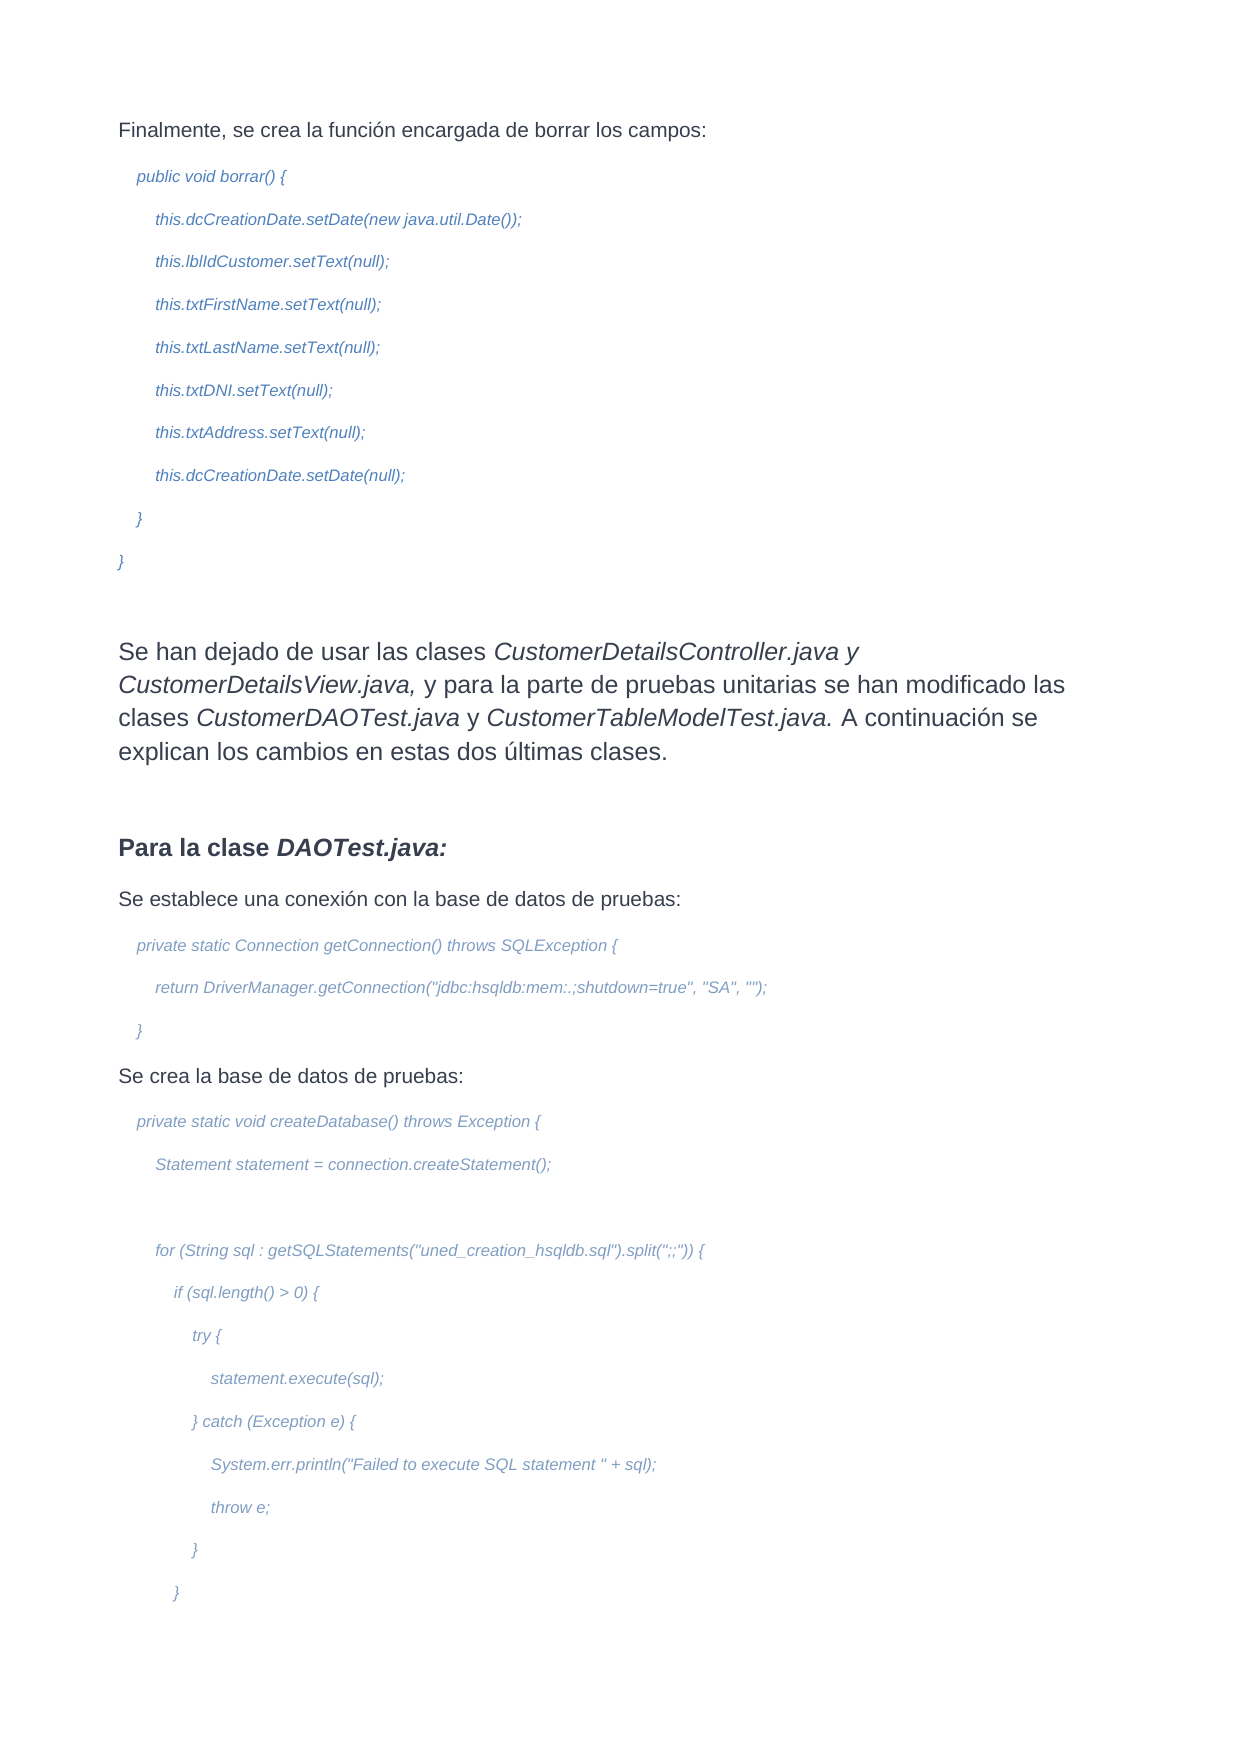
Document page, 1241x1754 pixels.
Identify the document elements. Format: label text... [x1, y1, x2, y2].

text try { [118, 1326, 1122, 1345]
text Finalmente, se crea la función encargada de borrar los campos: [118, 118, 1122, 142]
text private static Connection getConnection() throws SQLException { [118, 935, 1122, 954]
text } catch (Exception e) { [118, 1412, 1122, 1431]
text System.err.println("Failed to execute SQL statement " + sql); [118, 1454, 1122, 1474]
text this.txtAddress.setText(null); [118, 423, 1122, 442]
text this.dcCreationDate.setDate(null); [118, 466, 1122, 485]
text Statement statement = connection.createStatement(); [118, 1155, 1122, 1174]
text } [118, 552, 1122, 571]
text statement.execute(sql); [118, 1369, 1122, 1388]
text Para la clase DAOTest.java: [118, 833, 1122, 862]
text Se establece una conexión con la base de datos de pruebas: [118, 887, 1122, 911]
text } [118, 509, 1122, 528]
text this.lblIdCustomer.setText(null); [118, 252, 1122, 271]
text } [118, 1021, 1122, 1040]
text Se han dejado de usar las clases CustomerDetailsController.java y CustomerDetailsView.java, y para la parte de pruebas unitarias se han modificado las clases CustomerDAOTest.java y CustomerTableModelTest.java. A continuación se explican los cambios en estas dos últimas clases. [118, 637, 1122, 765]
text public void borrar() { [118, 166, 1122, 186]
text throw e; [118, 1497, 1122, 1517]
text this.txtLastName.setText(null); [118, 338, 1122, 357]
text Se crea la base de datos de pruebas: [118, 1064, 1122, 1088]
text } [118, 1540, 1122, 1559]
text private static void createDatabase() throws Exception { [118, 1112, 1122, 1131]
text if (sql.length() > 0) { [118, 1283, 1122, 1302]
text } [118, 1583, 1122, 1602]
text this.dcCreationDate.setDate(new java.util.Date()); [118, 209, 1122, 228]
text for (String sql : getSQLStatements("uned_creation_hsqldb.sql").split(";;")) { [118, 1241, 1122, 1260]
text return DriverManager.getConnection("jdbc:hsqldb:mem:.;shutdown=true", "SA", ""); [118, 978, 1122, 997]
text this.txtDNI.setText(null); [118, 381, 1122, 400]
text this.txtFirstName.setText(null); [118, 295, 1122, 314]
